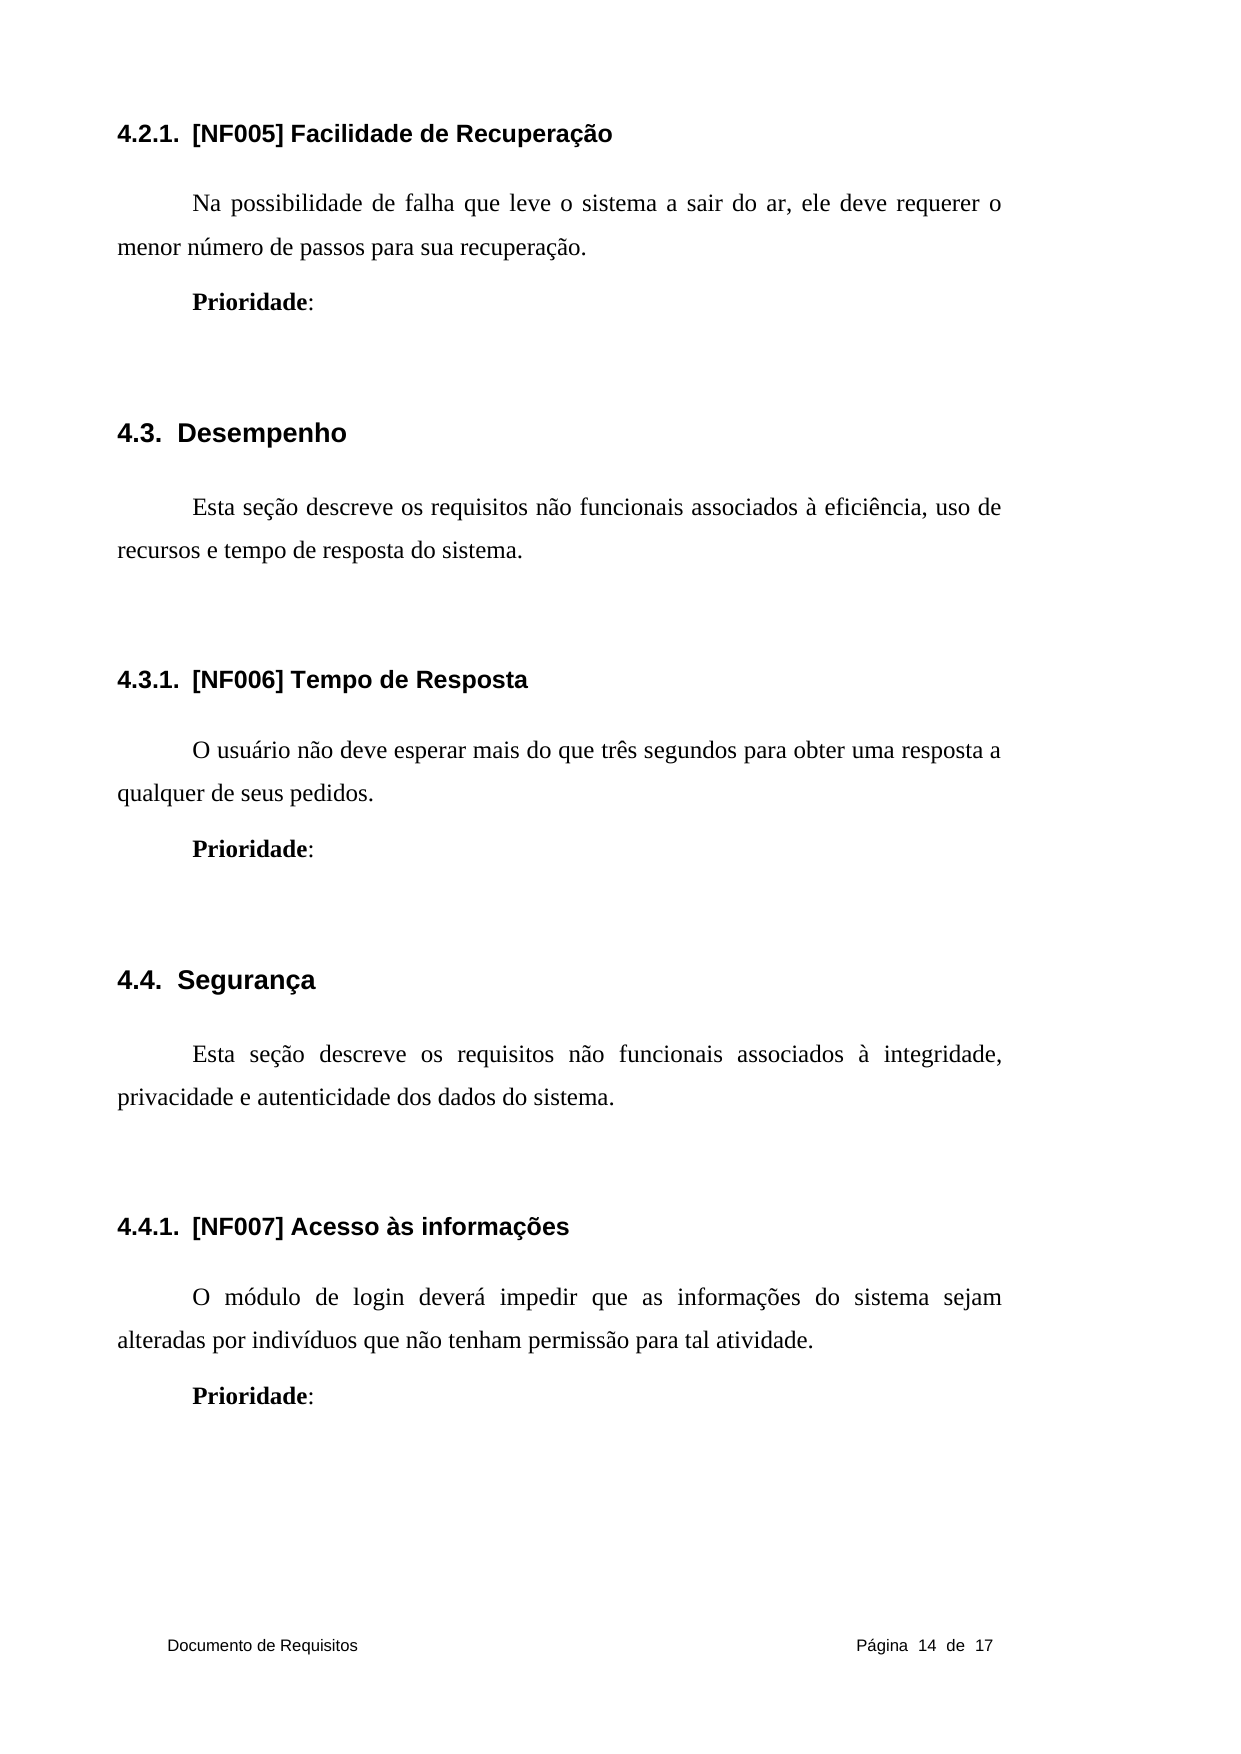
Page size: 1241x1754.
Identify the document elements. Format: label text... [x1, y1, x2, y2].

text Esta seção descreve os requisitos não funcionais associados à integridade, privacidade e autenticidade dos dados do sistema. [117, 1039, 1003, 1111]
subtitle [NF006] Tempo de Resposta [117, 665, 1003, 694]
subtitle Desempenho [117, 417, 1003, 448]
subtitle Segurança [117, 964, 1003, 995]
text O usuário não deve esperar mais do que três segundos para obter uma resposta a qualquer de seus pedidos. [117, 735, 1003, 807]
text Na possibilidade de falha que leve o sistema a sair do ar, ele deve requerer o menor número de passos para sua recuperação. [117, 188, 1003, 260]
text Prioridade: [117, 834, 1003, 863]
text Esta seção descreve os requisitos não funcionais associados à eficiência, uso de recursos e tempo de resposta do sistema. [117, 492, 1003, 564]
subtitle [NF007] Acesso às informações [117, 1212, 1003, 1241]
text O módulo de login deverá impedir que as informações do sistema sejam alteradas por indivíduos que não tenham permissão para tal atividade. [117, 1282, 1003, 1354]
subtitle [NF005] Facilidade de Recuperação [117, 118, 1003, 147]
text Prioridade: [117, 287, 1003, 316]
text Prioridade: [117, 1381, 1003, 1410]
